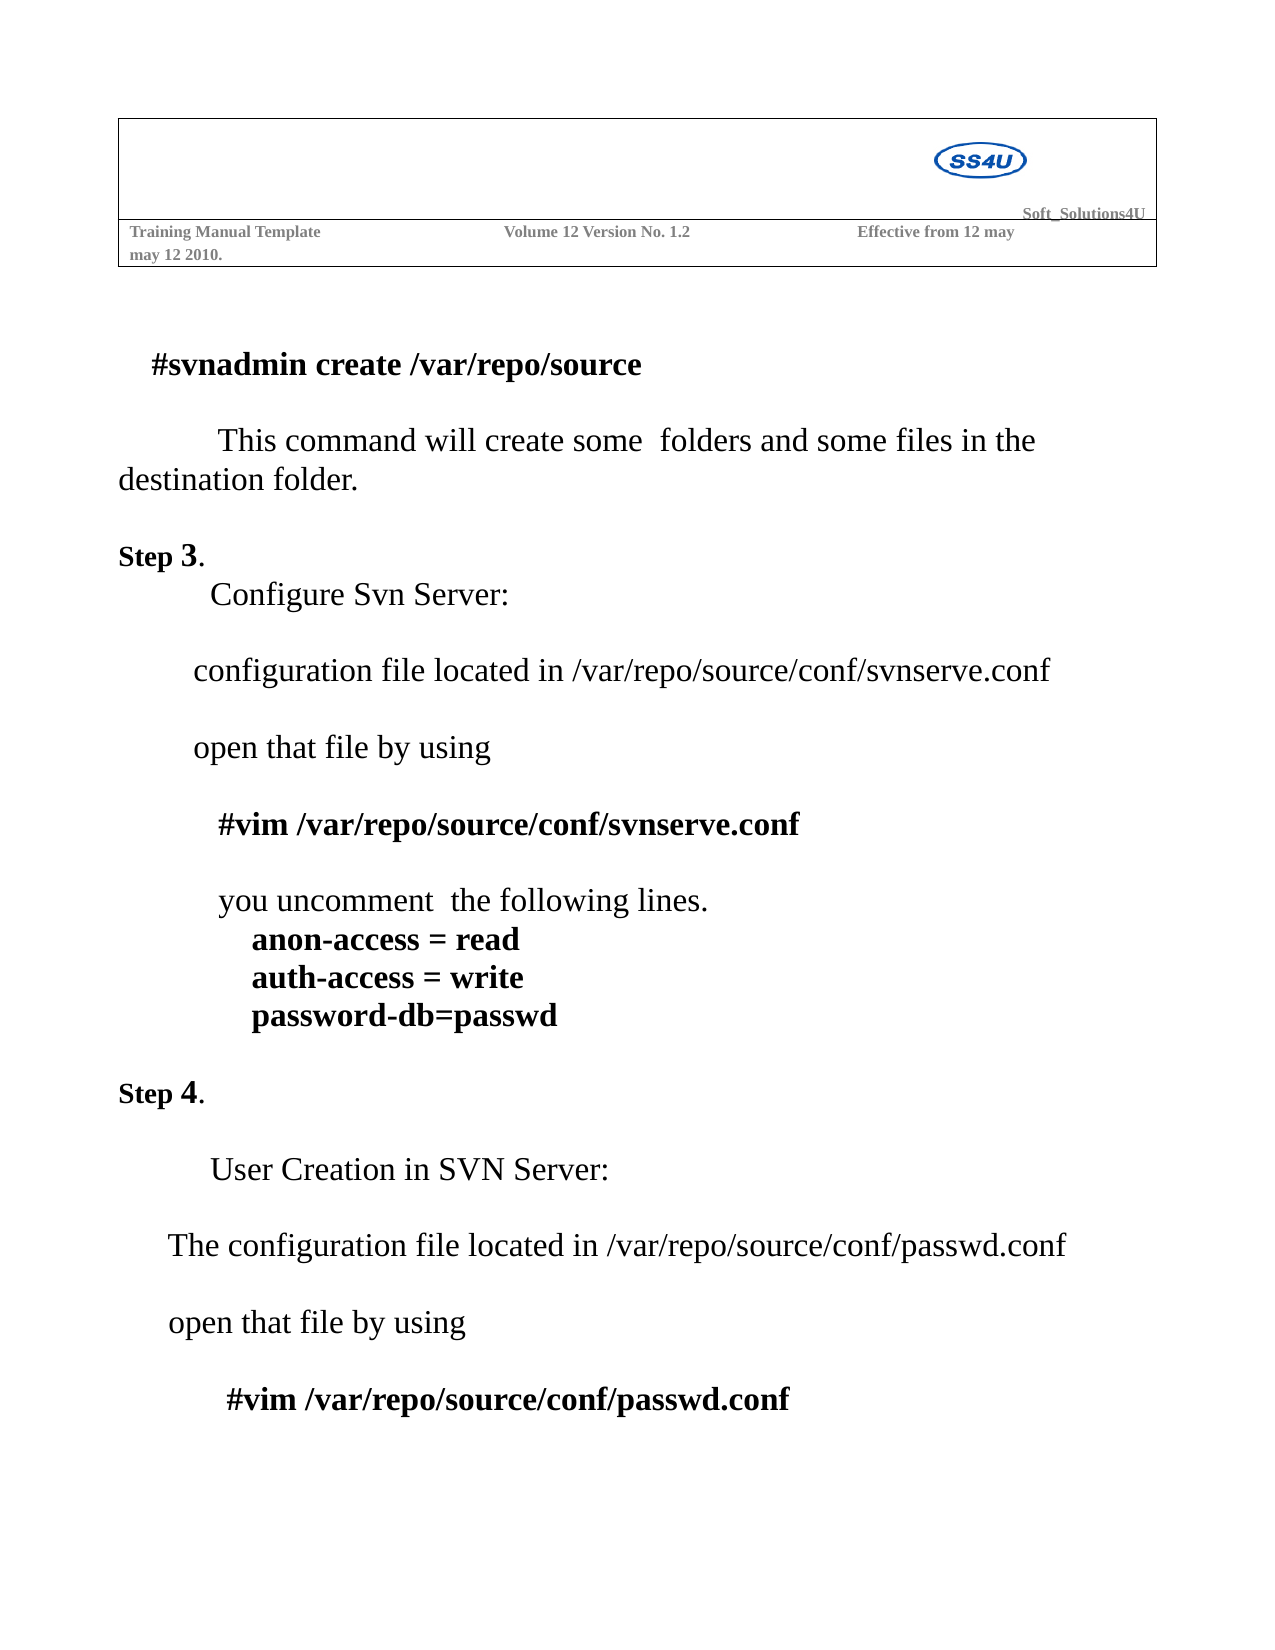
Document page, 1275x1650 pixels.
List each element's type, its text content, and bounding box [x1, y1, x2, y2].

text auth-access = write [118, 957, 1157, 996]
text you uncomment the following lines. [118, 881, 1157, 919]
text anon-access = read [118, 919, 1157, 957]
picture [925, 140, 1117, 179]
text password-db=passwd [118, 996, 1157, 1034]
text #svnadmin create /var/repo/source [118, 344, 1157, 382]
text Configure Svn Server: [118, 574, 1157, 612]
text The configuration file located in /var/repo/source/conf/passwd.conf [118, 1226, 1157, 1264]
text #vim /var/repo/source/conf/svnserve.conf [118, 804, 1157, 842]
text open that file by using [118, 727, 1157, 766]
text This command will create some folders and some files in the destination folder. [118, 421, 1157, 497]
text User Creation in SVN Server: [118, 1149, 1157, 1187]
table_cell Training Manual Template Volume 12 Version No. 1.2 Effective from 12 may may 12 2010. [119, 220, 1156, 266]
text open that file by using [118, 1302, 1157, 1341]
table_header Soft_Solutions4U Quality System Procedure [119, 119, 1156, 218]
text configuration file located in /var/repo/source/conf/svnserve.conf [118, 651, 1157, 689]
text Step 4. [118, 1072, 1157, 1111]
text Step 3. [118, 536, 1157, 574]
text #vim /var/repo/source/conf/passwd.conf [118, 1379, 1157, 1417]
